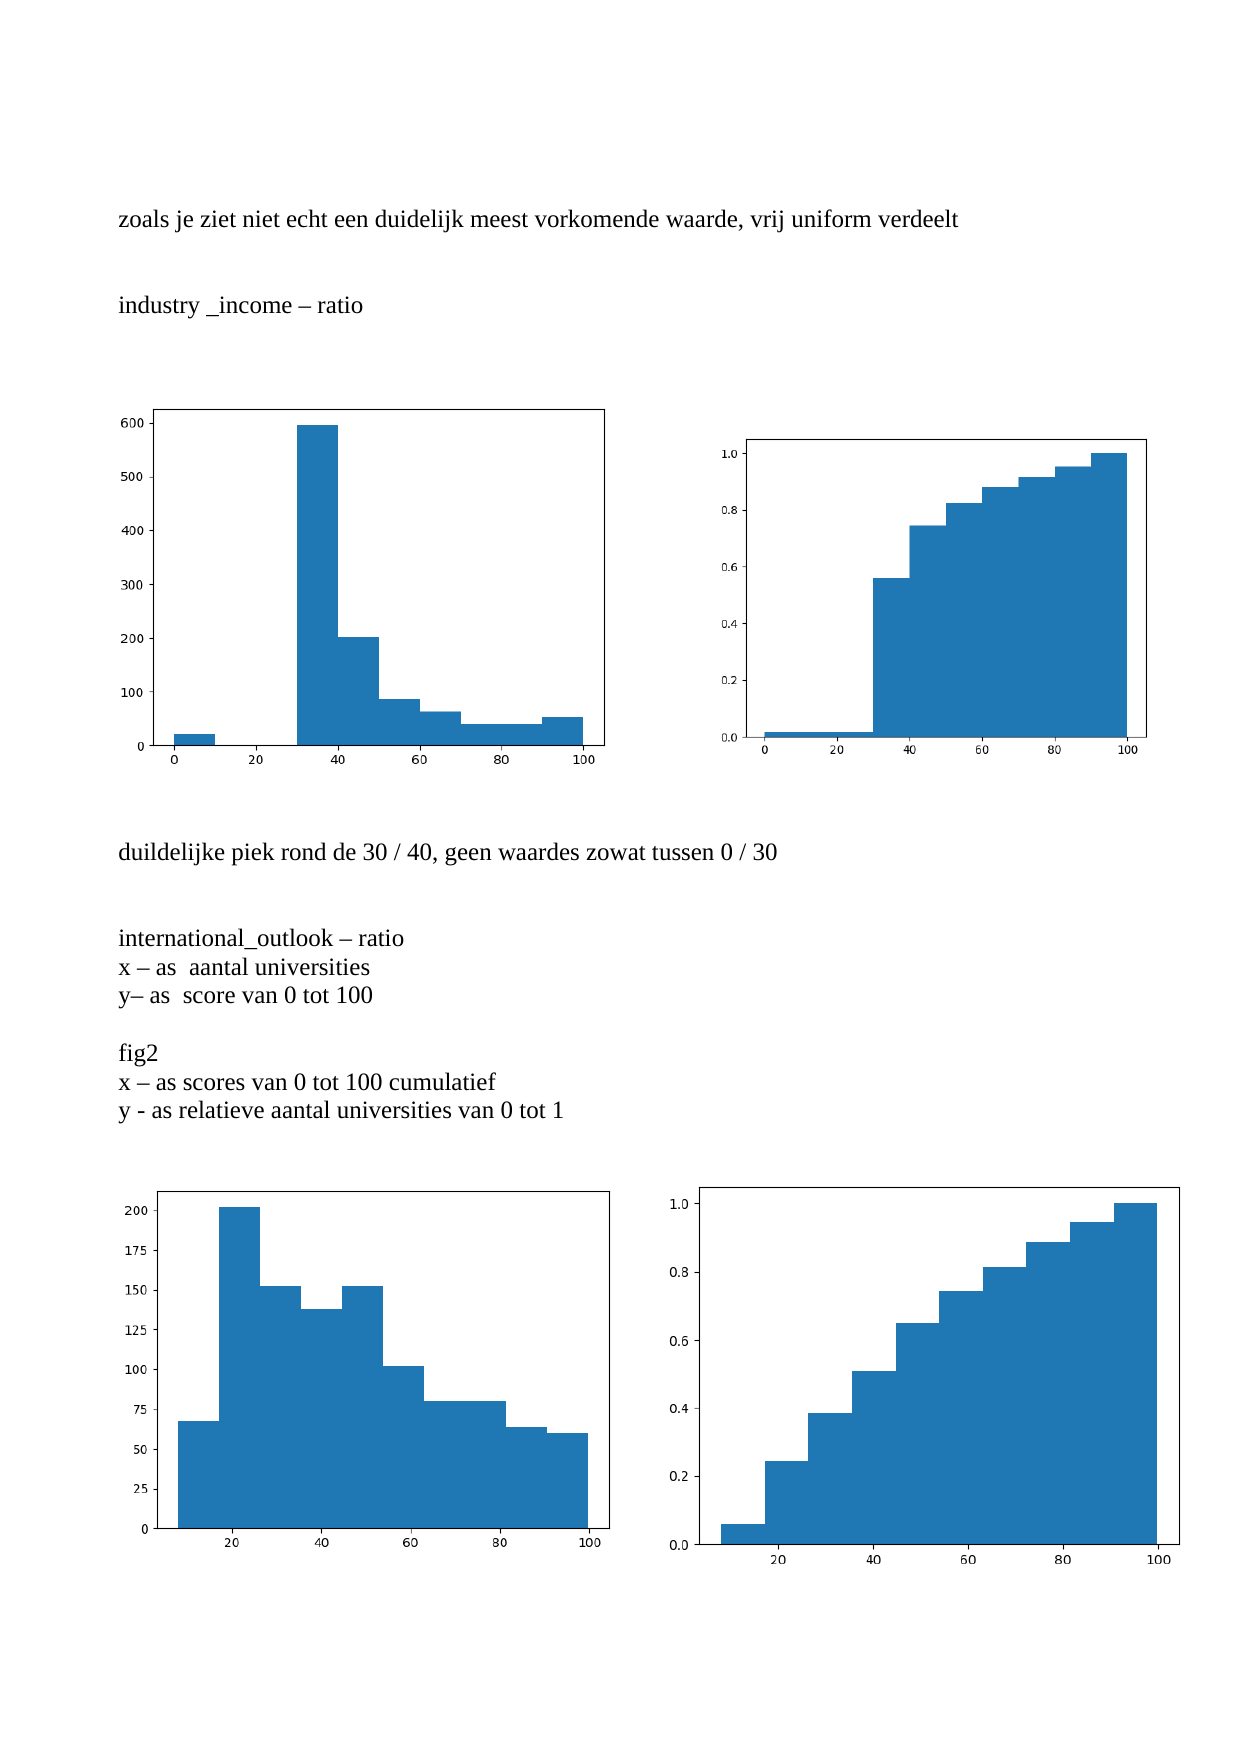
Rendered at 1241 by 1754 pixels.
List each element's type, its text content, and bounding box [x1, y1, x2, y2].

picture [681, 392, 1197, 779]
text duildelijke piek rond de 30 / 40, geen waardes zowat tussen 0 / 30 [118, 837, 1122, 866]
text x – as scores van 0 tot 100 cumulatief [118, 1067, 1122, 1096]
text international_outlook – ratio [118, 923, 1122, 952]
text industry _income – ratio [118, 291, 1122, 319]
text y– as score van 0 tot 100 [118, 981, 1122, 1009]
text fig2 [118, 1038, 1122, 1067]
picture [80, 356, 662, 793]
text x – as aantal universities [118, 952, 1122, 981]
picture [84, 1131, 1241, 1595]
text zoals je ziet niet echt een duidelijk meest vorkomende waarde, vrij uniform verdeelt [118, 204, 1122, 233]
text y - as relatieve aantal universities van 0 tot 1 [118, 1096, 1122, 1124]
